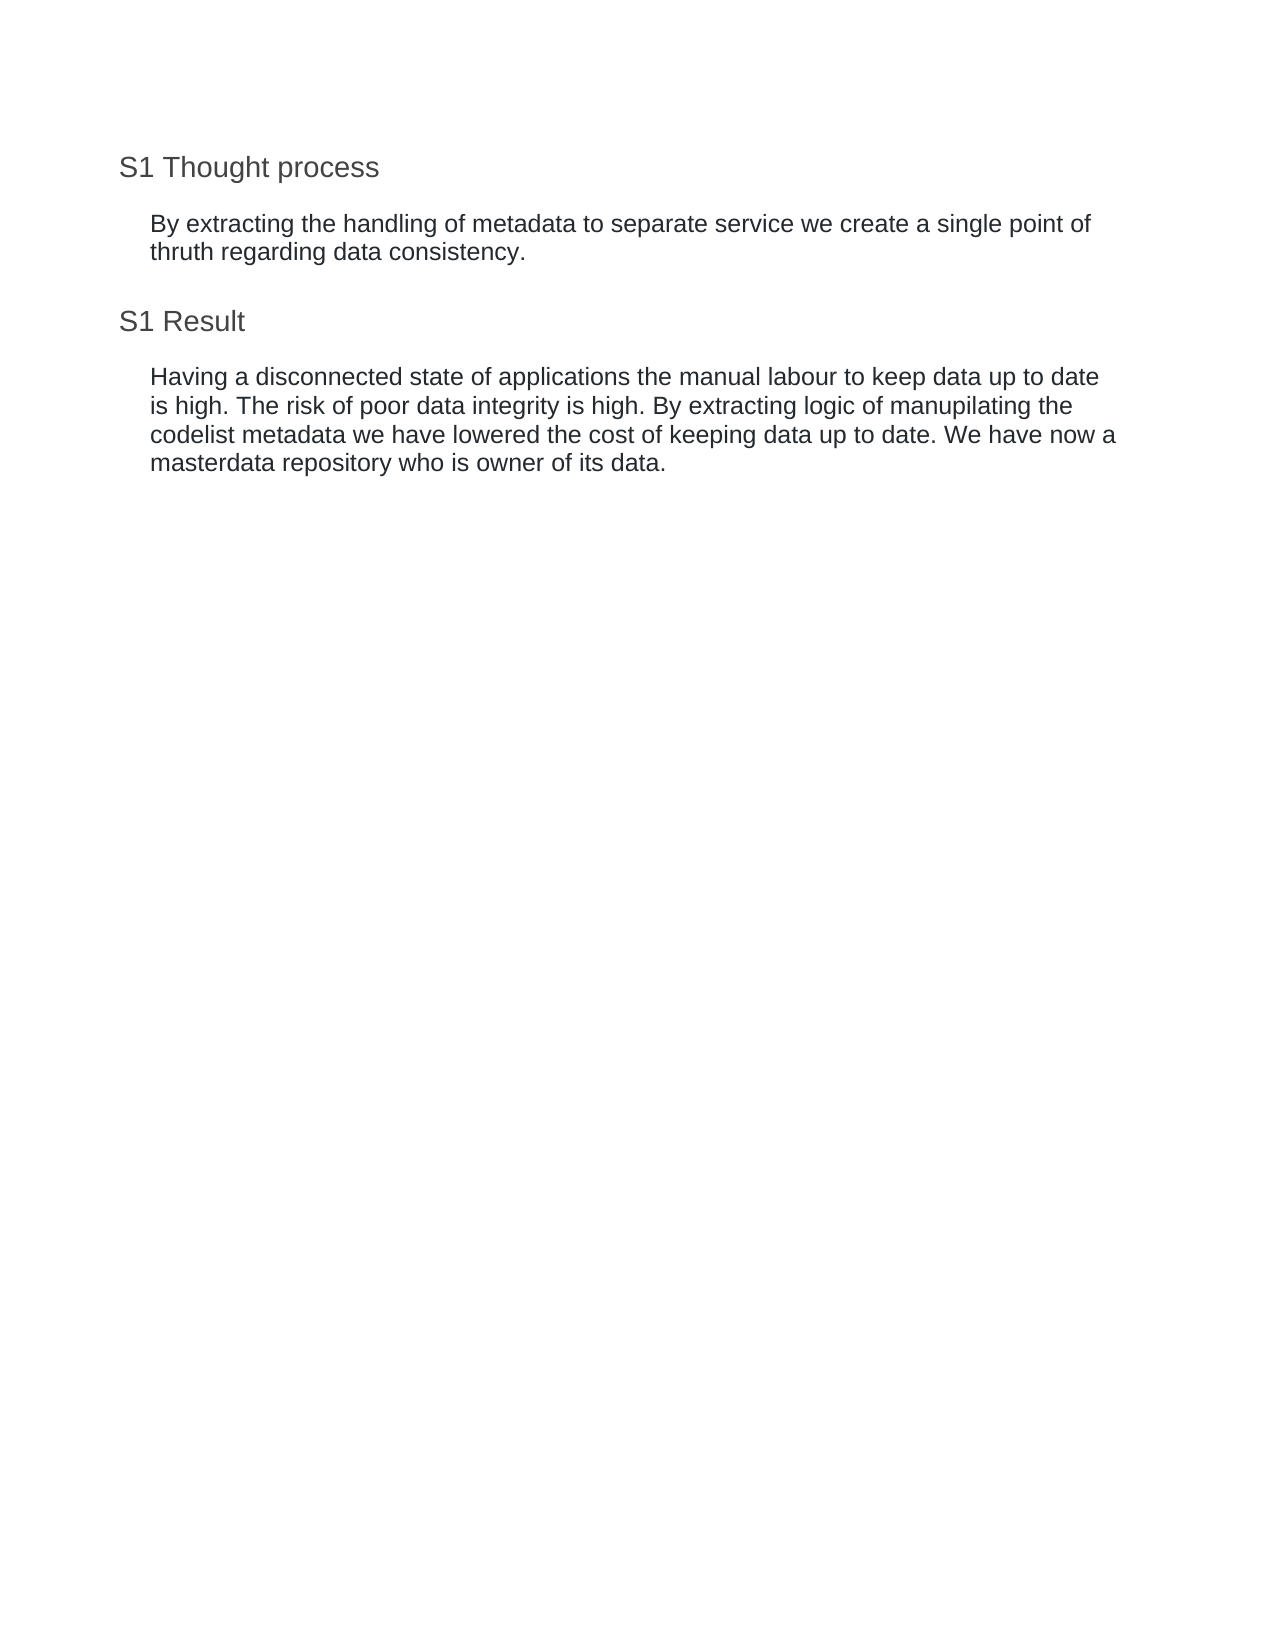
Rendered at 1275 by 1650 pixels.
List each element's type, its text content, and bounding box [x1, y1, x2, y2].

subtitle S1 Thought process [119, 150, 1125, 183]
subtitle S1 Result [119, 303, 1125, 337]
text Having a disconnected state of applications the manual labour to keep data up to date is high. The risk of poor data integrity is high. By extracting logic of manupilating the codelist metadata we have lowered the cost of keeping data up to date. We have now a masterdata repository who is owner of its data. [150, 362, 1125, 477]
text By extracting the handling of metadata to separate service we create a single point of thruth regarding data consistency. [150, 208, 1125, 266]
